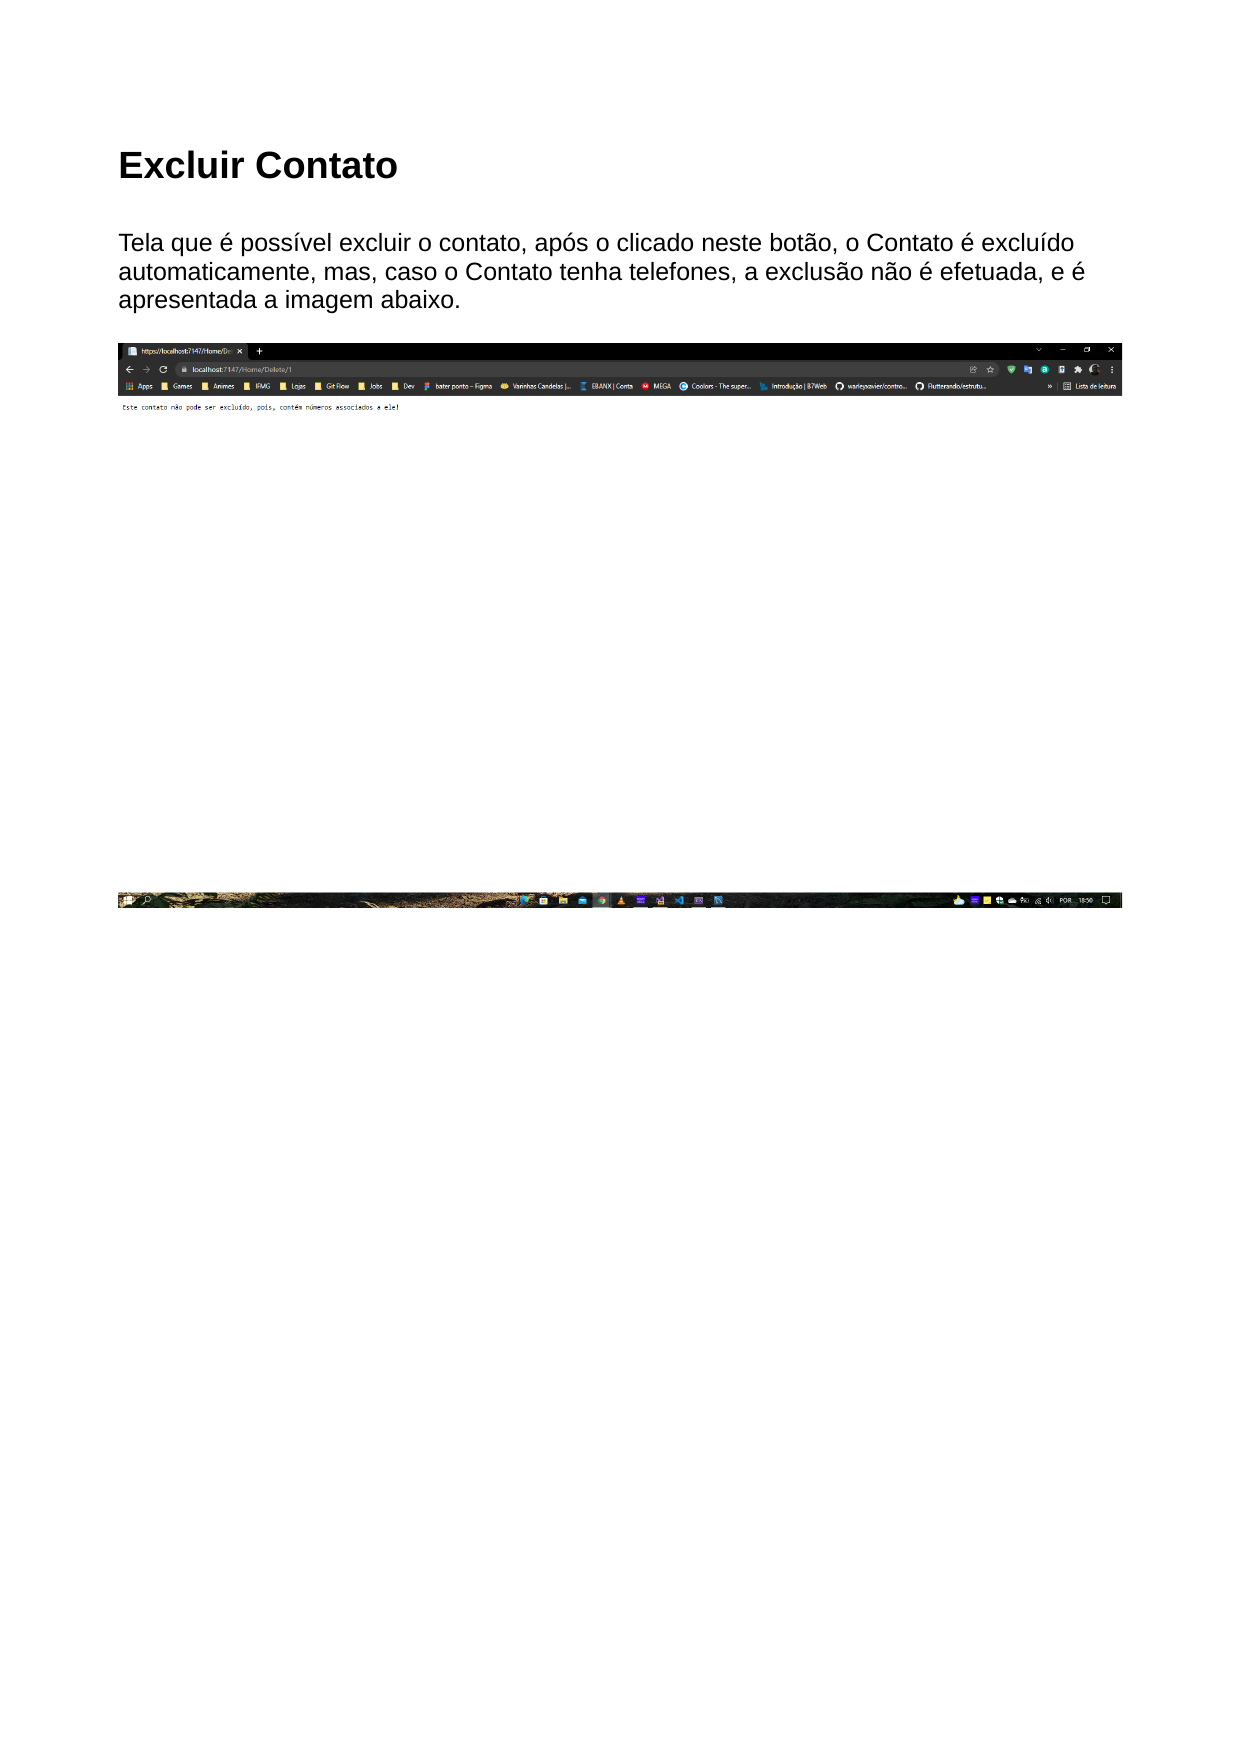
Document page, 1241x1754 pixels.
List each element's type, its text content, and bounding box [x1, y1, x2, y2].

subtitle Excluir Contato [118, 143, 1122, 187]
picture [118, 343, 1123, 908]
text Tela que é possível excluir o contato, após o clicado neste botão, o Contato é excluído automaticamente, mas, caso o Contato tenha telefones, a exclusão não é efetuada, e é apresentada a imagem abaixo. [118, 228, 1122, 314]
